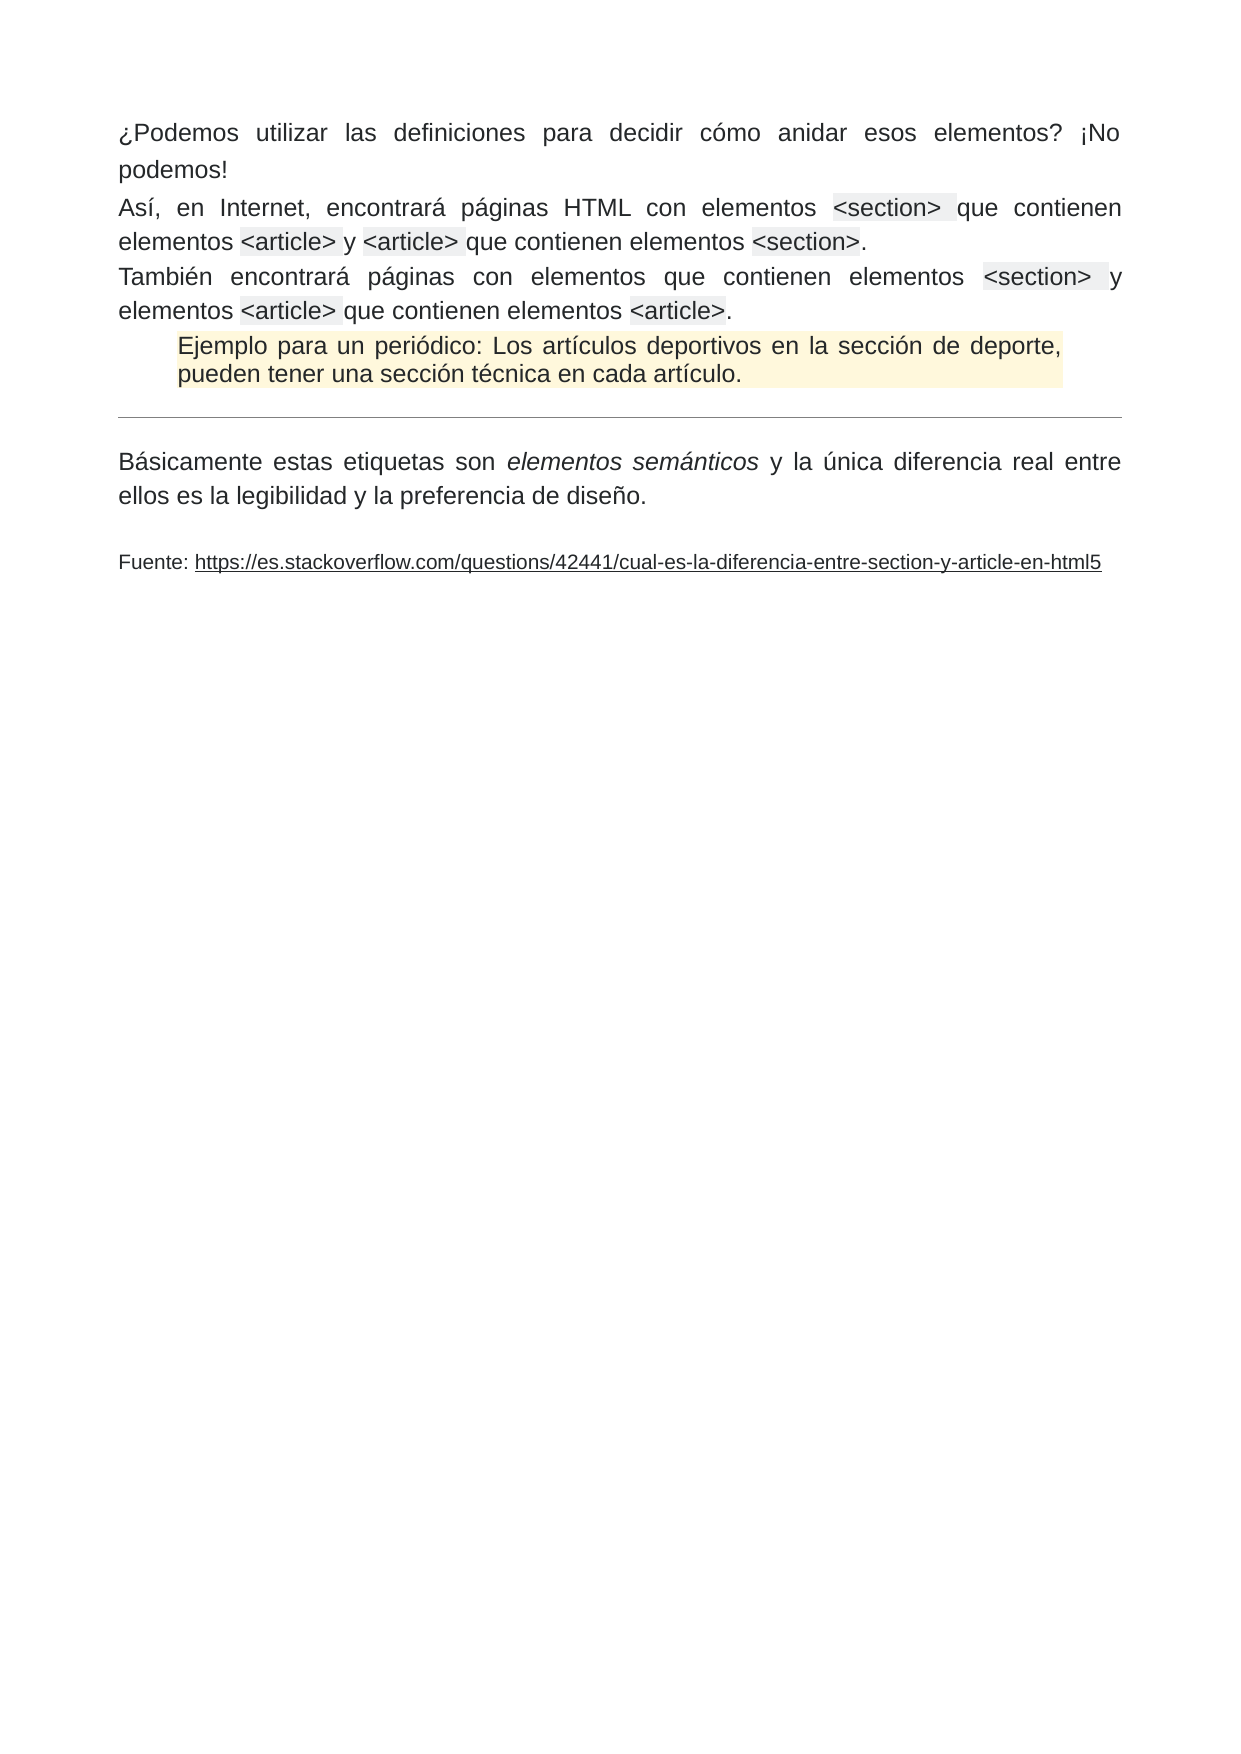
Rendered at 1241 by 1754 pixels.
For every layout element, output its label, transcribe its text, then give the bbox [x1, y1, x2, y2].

text Básicamente estas etiquetas son elementos semánticos y la única diferencia real entre ellos es la legibilidad y la preferencia de diseño. [118, 447, 1122, 510]
text También encontrará páginas con elementos que contienen elementos <section> y elementos <article> que contienen elementos <article>. [118, 262, 1122, 325]
text Así, en Internet, encontrará páginas HTML con elementos <section> que contienen elementos <article> y <article> que contienen elementos <section>. [118, 193, 1122, 256]
text Fuente: https://es.stackoverflow.com/questions/42441/cual-es-la-diferencia-entre-section-y-article-en-html5 [118, 550, 1122, 574]
text Ejemplo para un periódico: Los artículos deportivos en la sección de deporte, pueden tener una sección técnica en cada artículo. [177, 331, 1063, 388]
subtitle ¿Podemos utilizar las definiciones para decidir cómo anidar esos elementos? ¡No podemos! [118, 118, 1122, 184]
